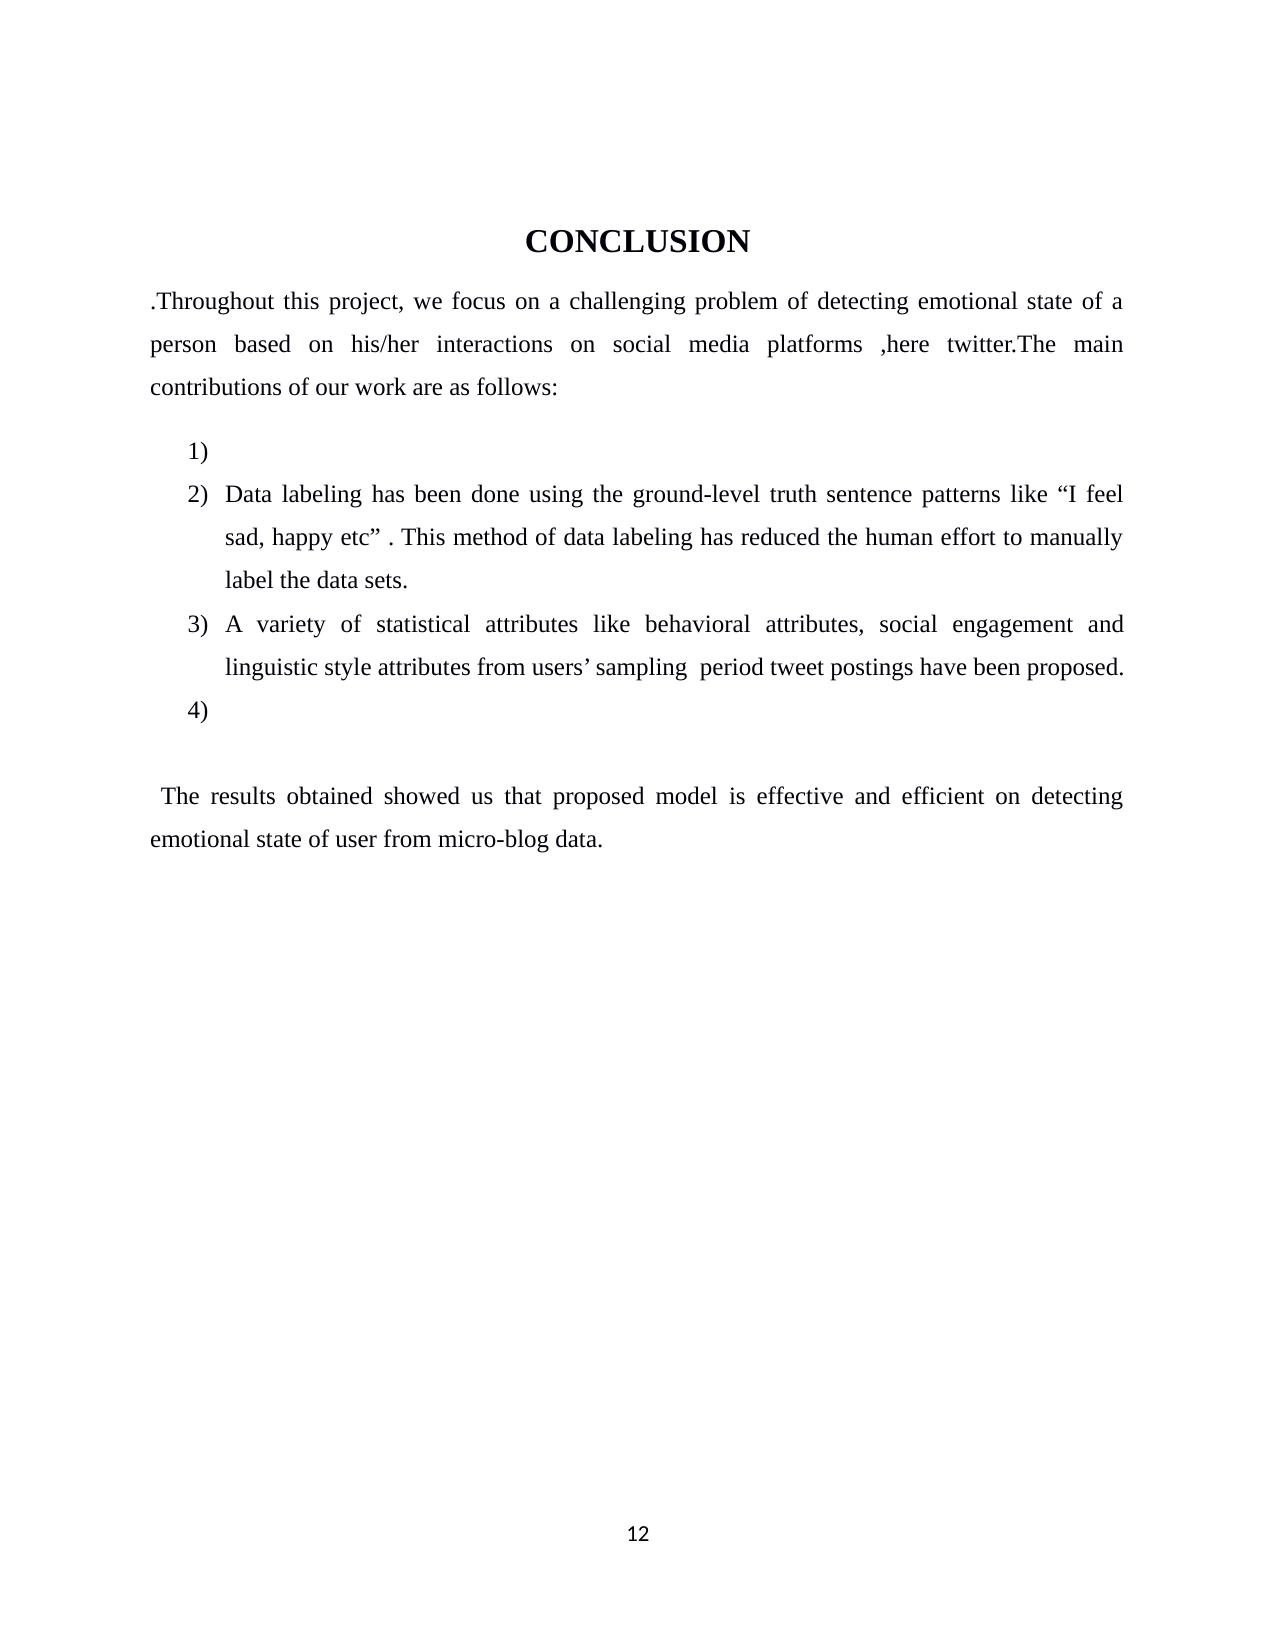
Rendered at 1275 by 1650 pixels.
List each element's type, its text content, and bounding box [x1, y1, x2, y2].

text CONCLUSION [150, 221, 1125, 259]
list A variety of statistical attributes like behavioral attributes, social engagement and linguistic style attributes from users’ sampling period tweet postings have been proposed. [187, 609, 1125, 681]
text The results obtained showed us that proposed model is effective and efficient on detecting emotional state of user from micro-blog data. [150, 781, 1125, 853]
text .Throughout this project, we focus on a challenging problem of detecting emotional state of a person based on his/her interactions on social media platforms ,here twitter.The main contributions of our work are as follows: [150, 286, 1125, 401]
list Data labeling has been done using the ground-level truth sentence patterns like “I feel sad, happy etc” . This method of data labeling has reduced the human effort to manually label the data sets. [187, 479, 1125, 594]
